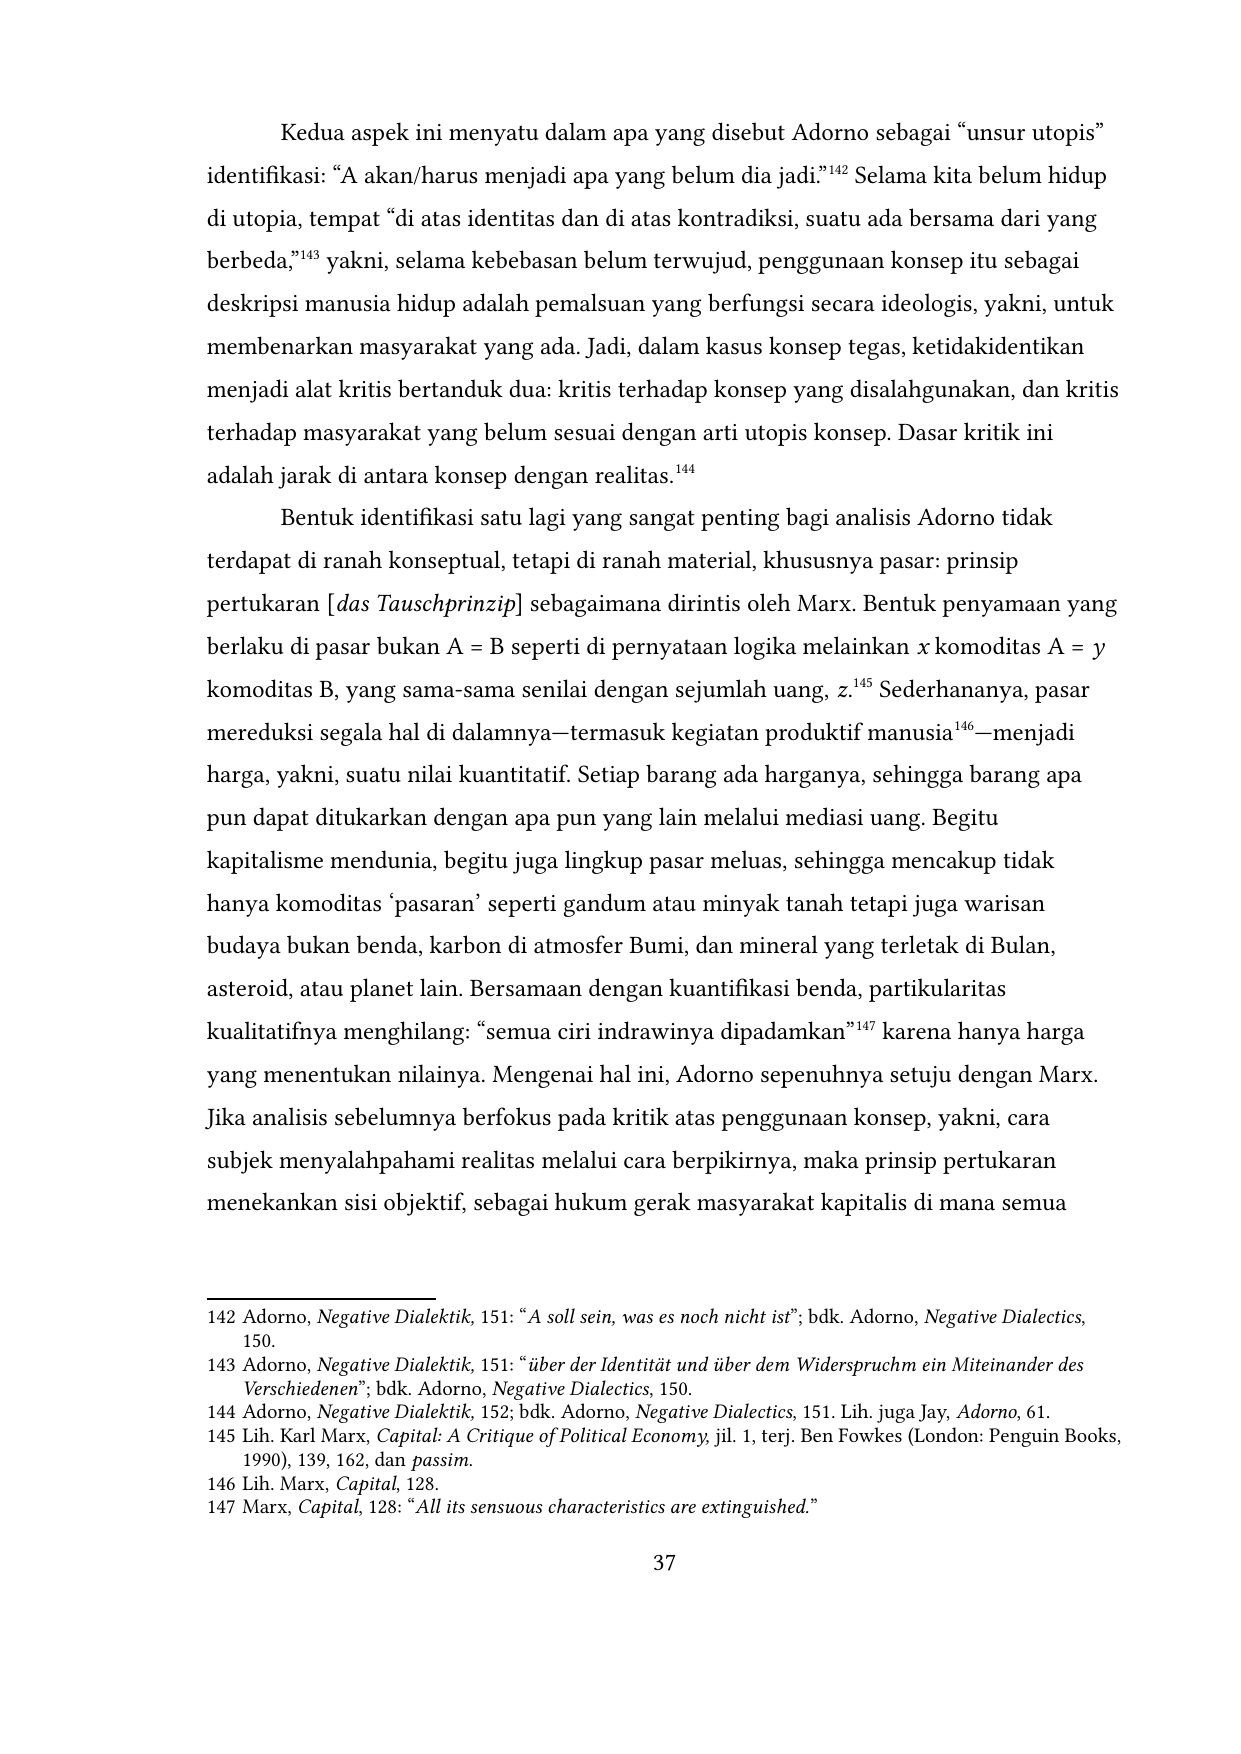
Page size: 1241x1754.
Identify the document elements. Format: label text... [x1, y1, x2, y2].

text Adorno, Negative Dialektik, 151: “A soll sein, was es noch nicht ist”; bdk. Adorno, Negative Dialectics, 150. [207, 1305, 1122, 1352]
text Marx, Capital, 128: “All its sensuous characteristics are extinguished.” [207, 1495, 1122, 1519]
text Lih. Marx, Capital, 128. [207, 1471, 1122, 1495]
text Adorno, Negative Dialektik, 152; bdk. Adorno, Negative Dialectics, 151. Lih. juga Jay, Adorno, 61. [207, 1400, 1122, 1424]
text Bentuk identifikasi satu lagi yang sangat penting bagi analisis Adorno tidak terdapat di ranah konseptual, tetapi di ranah material, khususnya pasar: prinsip pertukaran [das Tauschprinzip] sebagaimana dirintis oleh Marx. Bentuk penyamaan yang berlaku di pasar bukan A = B seperti di pernyataan logika melainkan x komoditas A = y komoditas B, yang sama-sama senilai dengan sejumlah uang, z. Sederhananya, pasar mereduksi segala hal di dalamnya—termasuk kegiatan produktif manusia—menjadi harga, yakni, suatu nilai kuantitatif. Setiap barang ada harganya, sehingga barang apa pun dapat ditukarkan dengan apa pun yang lain melalui mediasi uang. Begitu kapitalisme mendunia, begitu juga lingkup pasar meluas, sehingga mencakup tidak hanya komoditas ‘pasaran’ seperti gandum atau minyak tanah tetapi juga warisan budaya bukan benda, karbon di atmosfer Bumi, dan mineral yang terletak di Bulan, asteroid, atau planet lain. Bersamaan dengan kuantifikasi benda, partikularitas kualitatifnya menghilang: “semua ciri indrawinya dipadamkan” karena hanya harga yang menentukan nilainya. Mengenai hal ini, Adorno sepenuhnya setuju dengan Marx. Jika analisis sebelumnya berfokus pada kritik atas penggunaan konsep, yakni, cara subjek menyalahpahami realitas melalui cara berpikirnya, maka prinsip pertukaran menekankan sisi objektif, sebagai hukum gerak masyarakat kapitalis di mana semua [207, 503, 1122, 1217]
text Lih. Karl Marx, Capital: A Critique of Political Economy, jil. 1, terj. Ben Fowkes (London: Penguin Books, 1990), 139, 162, dan passim. [207, 1424, 1122, 1471]
text Adorno, Negative Dialektik, 151: “über der Identität und über dem Widerspruchm ein Miteinander des Verschiedenen”; bdk. Adorno, Negative Dialectics, 150. [207, 1352, 1122, 1400]
text Kedua aspek ini menyatu dalam apa yang disebut Adorno sebagai “unsur utopis” identifikasi: “A akan/harus menjadi apa yang belum dia jadi.” Selama kita belum hidup di utopia, tempat “di atas identitas dan di atas kontradiksi, suatu ada bersama dari yang berbeda,” yakni, selama kebebasan belum terwujud, penggunaan konsep itu sebagai deskripsi manusia hidup adalah pemalsuan yang berfungsi secara ideologis, yakni, untuk membenarkan masyarakat yang ada. Jadi, dalam kasus konsep tegas, ketidakidentikan menjadi alat kritis bertanduk dua: kritis terhadap konsep yang disalahgunakan, dan kritis terhadap masyarakat yang belum sesuai dengan arti utopis konsep. Dasar kritik ini adalah jarak di antara konsep dengan realitas. [207, 118, 1122, 489]
